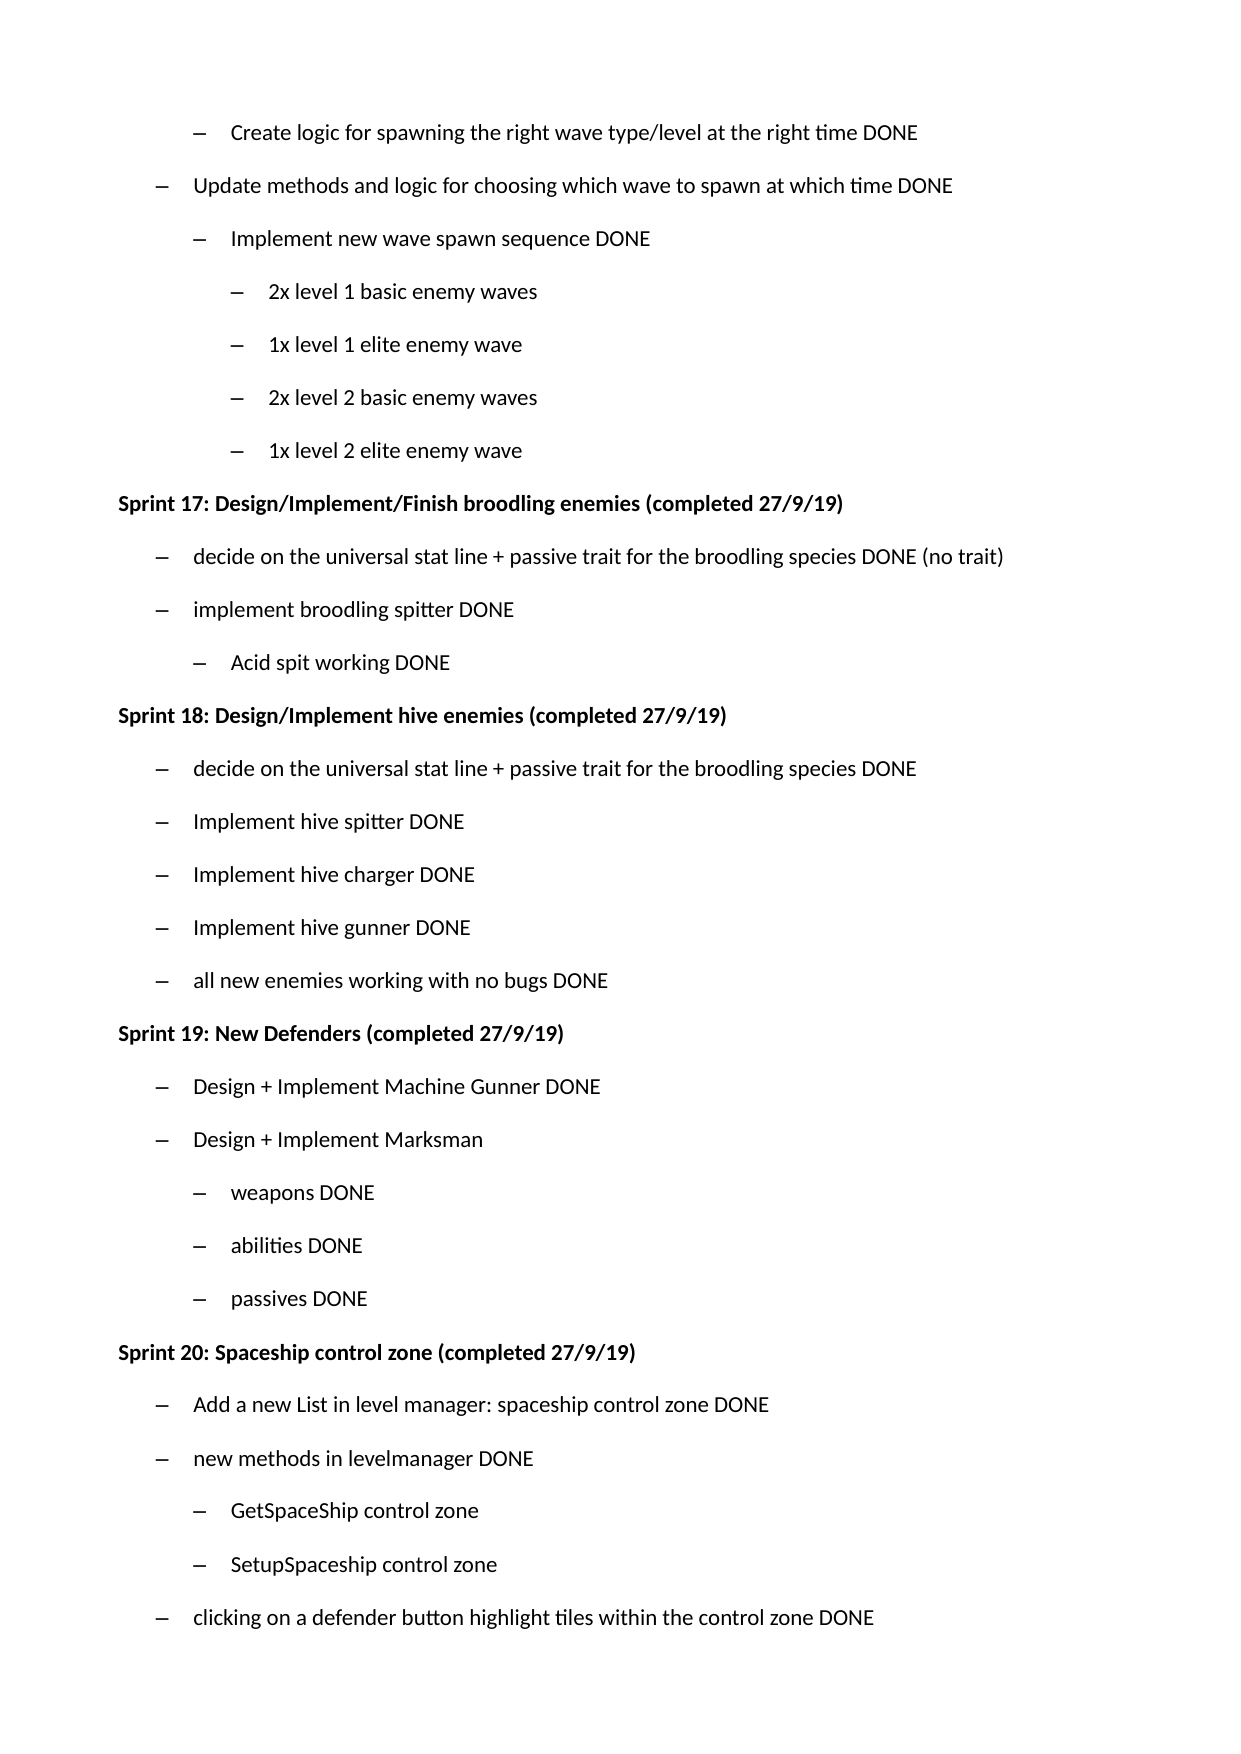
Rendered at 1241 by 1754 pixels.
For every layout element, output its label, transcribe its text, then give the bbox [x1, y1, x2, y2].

list Design + Implement Marksman [156, 1126, 1122, 1153]
text Sprint 19: New Defenders (completed 27/9/19) [118, 1019, 1122, 1047]
list implement broodling spitter DONE [156, 595, 1122, 623]
text Sprint 20: Spaceship control zone (completed 27/9/19) [118, 1338, 1122, 1366]
list Implement hive spitter DONE [156, 807, 1122, 835]
list GetSpaceShip control zone [193, 1497, 1122, 1525]
list Update methods and logic for choosing which wave to spawn at which time DONE [156, 171, 1122, 199]
list 2x level 1 basic enemy waves [231, 277, 1122, 305]
list Design + Implement Machine Gunner DONE [156, 1072, 1122, 1101]
list clicking on a defender button highlight tiles within the control zone DONE [156, 1603, 1122, 1631]
list 1x level 2 elite enemy wave [231, 436, 1122, 464]
list abilities DONE [193, 1232, 1122, 1259]
text Sprint 18: Design/Implement hive enemies (completed 27/9/19) [118, 701, 1122, 729]
list SetupSpaceship control zone [193, 1550, 1122, 1578]
list new methods in levelmanager DONE [156, 1444, 1122, 1472]
list decide on the universal stat line + passive trait for the broodling species DONE (no trait) [156, 542, 1122, 570]
list Add a new List in level manager: spaceship control zone DONE [156, 1391, 1122, 1419]
list 1x level 1 elite enemy wave [231, 330, 1122, 358]
list Implement hive gunner DONE [156, 913, 1122, 941]
list decide on the universal stat line + passive trait for the broodling species DONE [156, 754, 1122, 782]
text Sprint 17: Design/Implement/Finish broodling enemies (completed 27/9/19) [118, 489, 1122, 517]
list Implement new wave spawn sequence DONE [193, 224, 1122, 252]
list weapons DONE [193, 1178, 1122, 1207]
list passives DONE [193, 1284, 1122, 1313]
list Create logic for spawning the right wave type/level at the right time DONE [193, 118, 1122, 146]
list Acid spit working DONE [193, 648, 1122, 676]
list Implement hive charger DONE [156, 860, 1122, 888]
list 2x level 2 basic enemy waves [231, 383, 1122, 411]
list all new enemies working with no bugs DONE [156, 966, 1122, 994]
